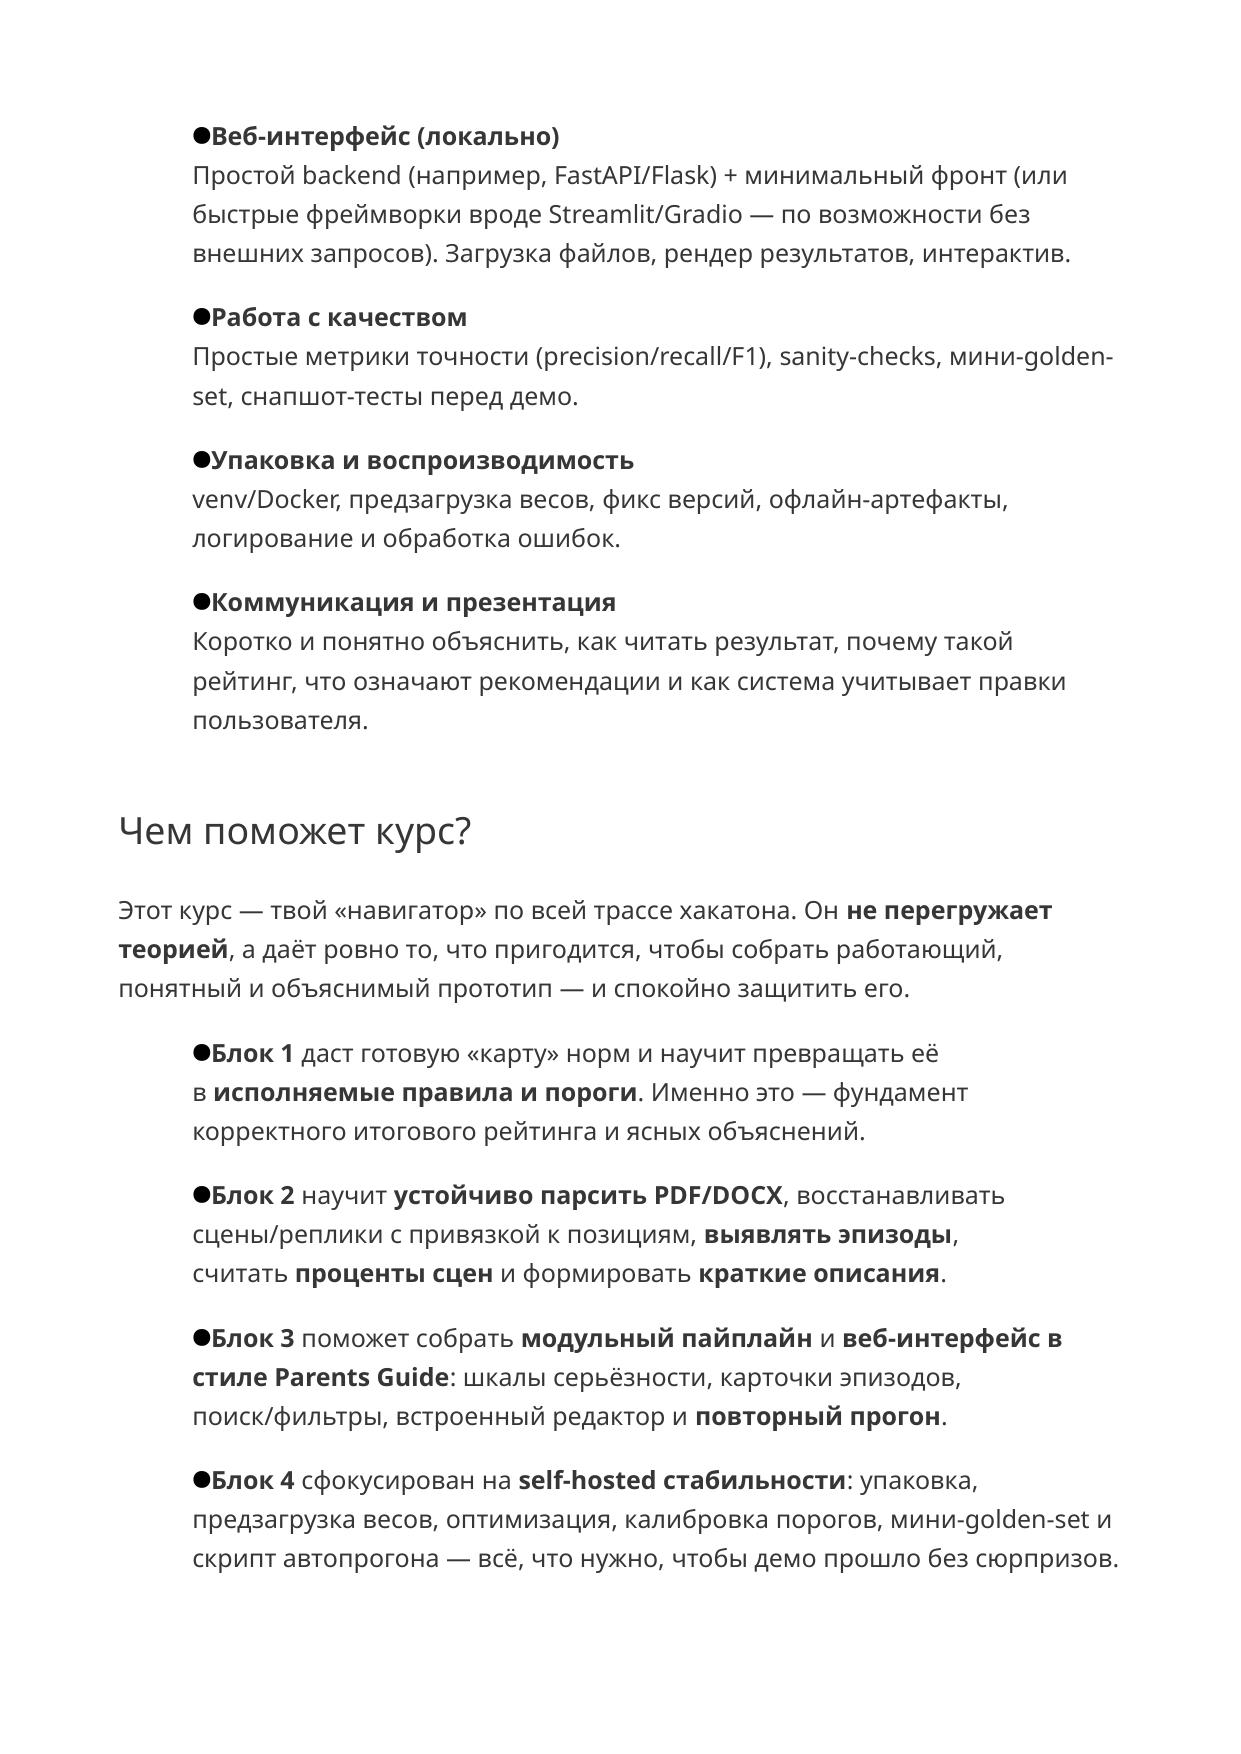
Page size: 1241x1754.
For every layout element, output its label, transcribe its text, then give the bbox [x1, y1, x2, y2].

list Упаковка и воспроизводимость venv/Docker, предзагрузка весов, фикс версий, офлайн-артефакты, логирование и обработка ошибок. [118, 442, 1122, 555]
subtitle Чем поможет курс? [118, 804, 1122, 855]
list Блок 2 научит устойчиво парсить PDF/DOCX, восстанавливать сцены/реплики с привязкой к позициям, выявлять эпизоды, считать проценты сцен и формировать краткие описания. [118, 1178, 1122, 1290]
list Коммуникация и презентация Коротко и понятно объяснить, как читать результат, почему такой рейтинг, что означают рекомендации и как система учитывает правки пользователя. [118, 585, 1122, 736]
list Блок 1 даст готовую «карту» норм и научит превращать её в исполняемые правила и пороги. Именно это — фундамент корректного итогового рейтинга и ясных объяснений. [118, 1035, 1122, 1148]
list Веб-интерфейс (локально) Простой backend (например, FastAPI/Flask) + минимальный фронт (или быстрые фреймворки вроде Streamlit/Gradio — по возможности без внешних запросов). Загрузка файлов, рендер результатов, интерактив. [118, 118, 1122, 270]
text Этот курс — твой «навигатор» по всей трассе хакатона. Он не перегружает теорией, а даёт ровно то, что пригодится, чтобы собрать работающий, понятный и объяснимый прототип — и спокойно защитить его. [118, 893, 1122, 1005]
list Блок 3 поможет собрать модульный пайплайн и веб-интерфейс в стиле Parents Guide: шкалы серьёзности, карточки эпизодов, поиск/фильтры, встроенный редактор и повторный прогон. [118, 1320, 1122, 1433]
list Работа с качеством Простые метрики точности (precision/recall/F1), sanity-checks, мини-golden-set, снапшот-тесты перед демо. [118, 300, 1122, 412]
list Блок 4 сфокусирован на self-hosted стабильности: упаковка, предзагрузка весов, оптимизация, калибровка порогов, мини-golden-set и скрипт автопрогона — всё, что нужно, чтобы демо прошло без сюрпризов. [118, 1463, 1122, 1575]
